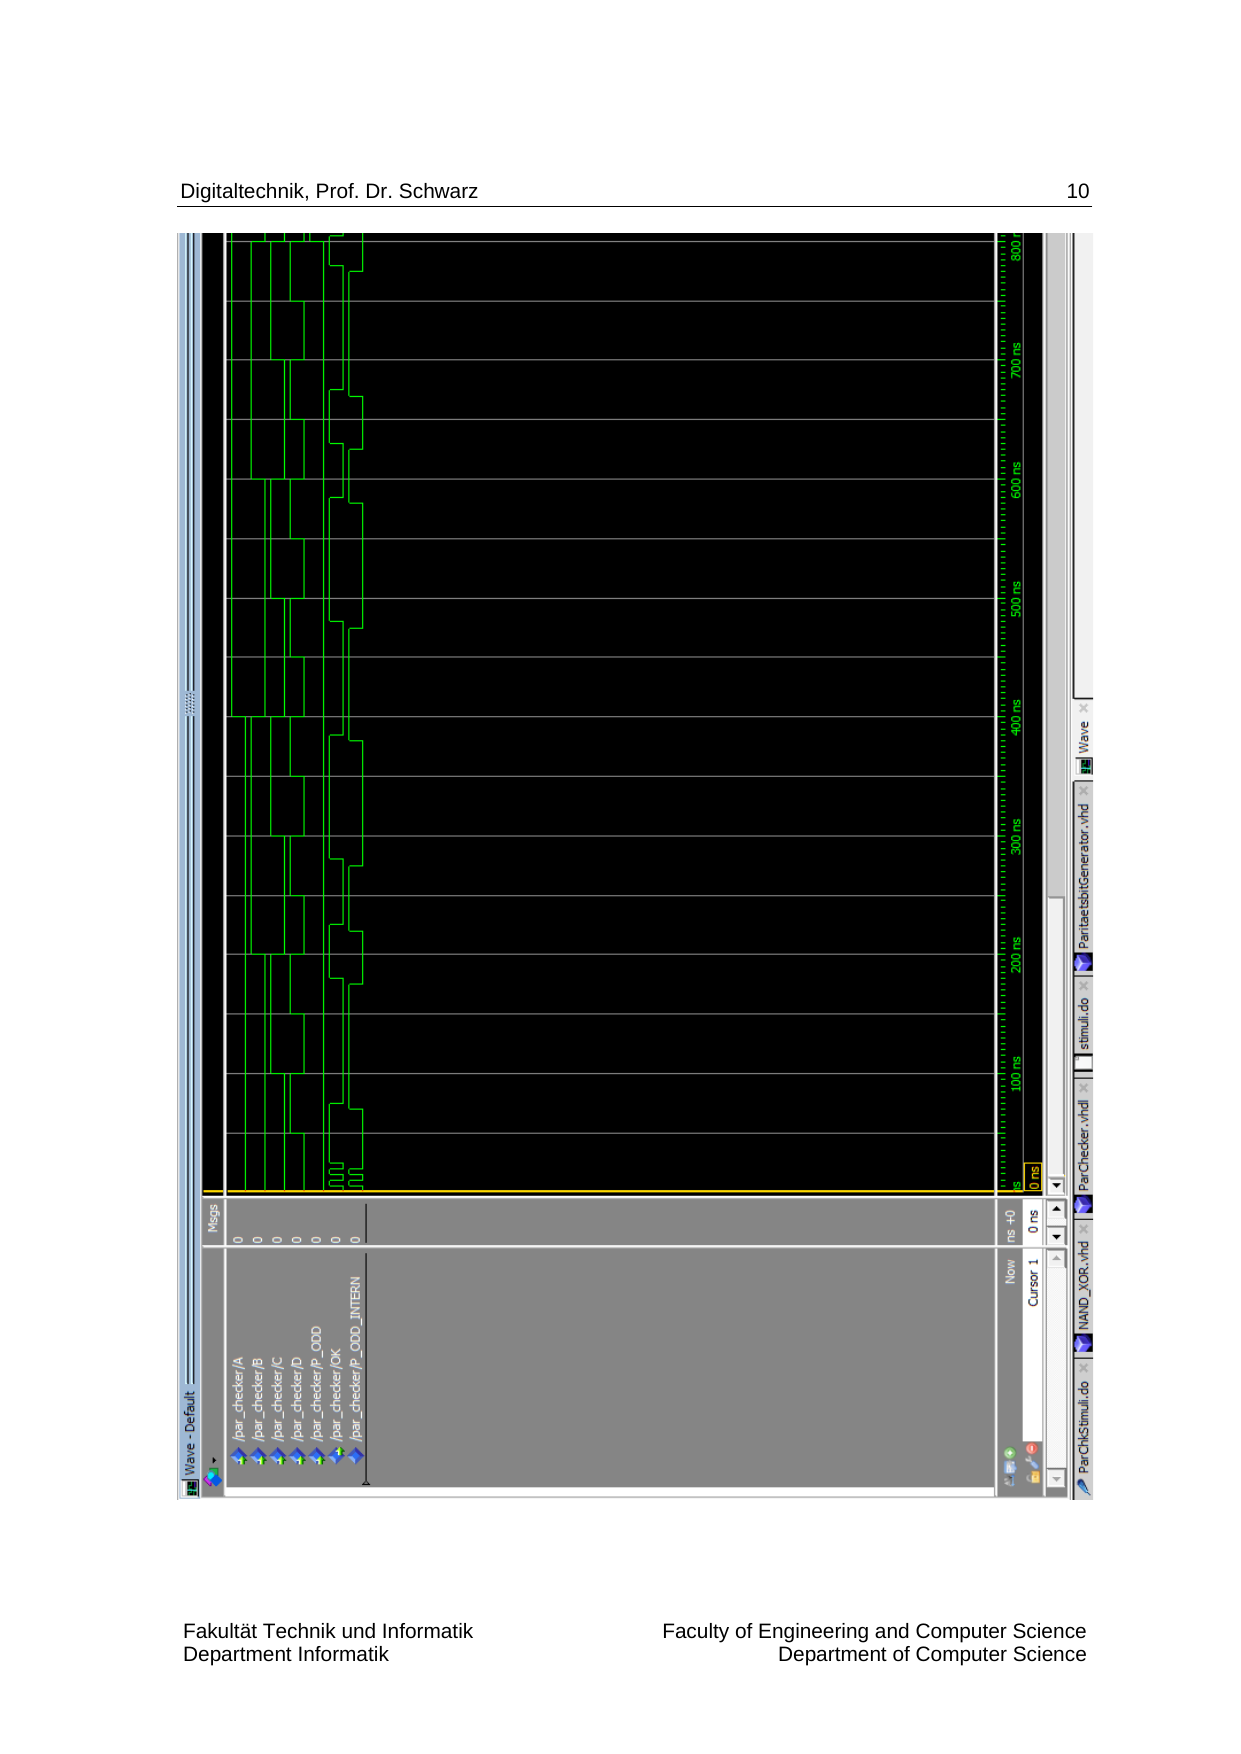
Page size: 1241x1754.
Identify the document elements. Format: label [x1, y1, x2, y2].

picture [177, 233, 1094, 1500]
